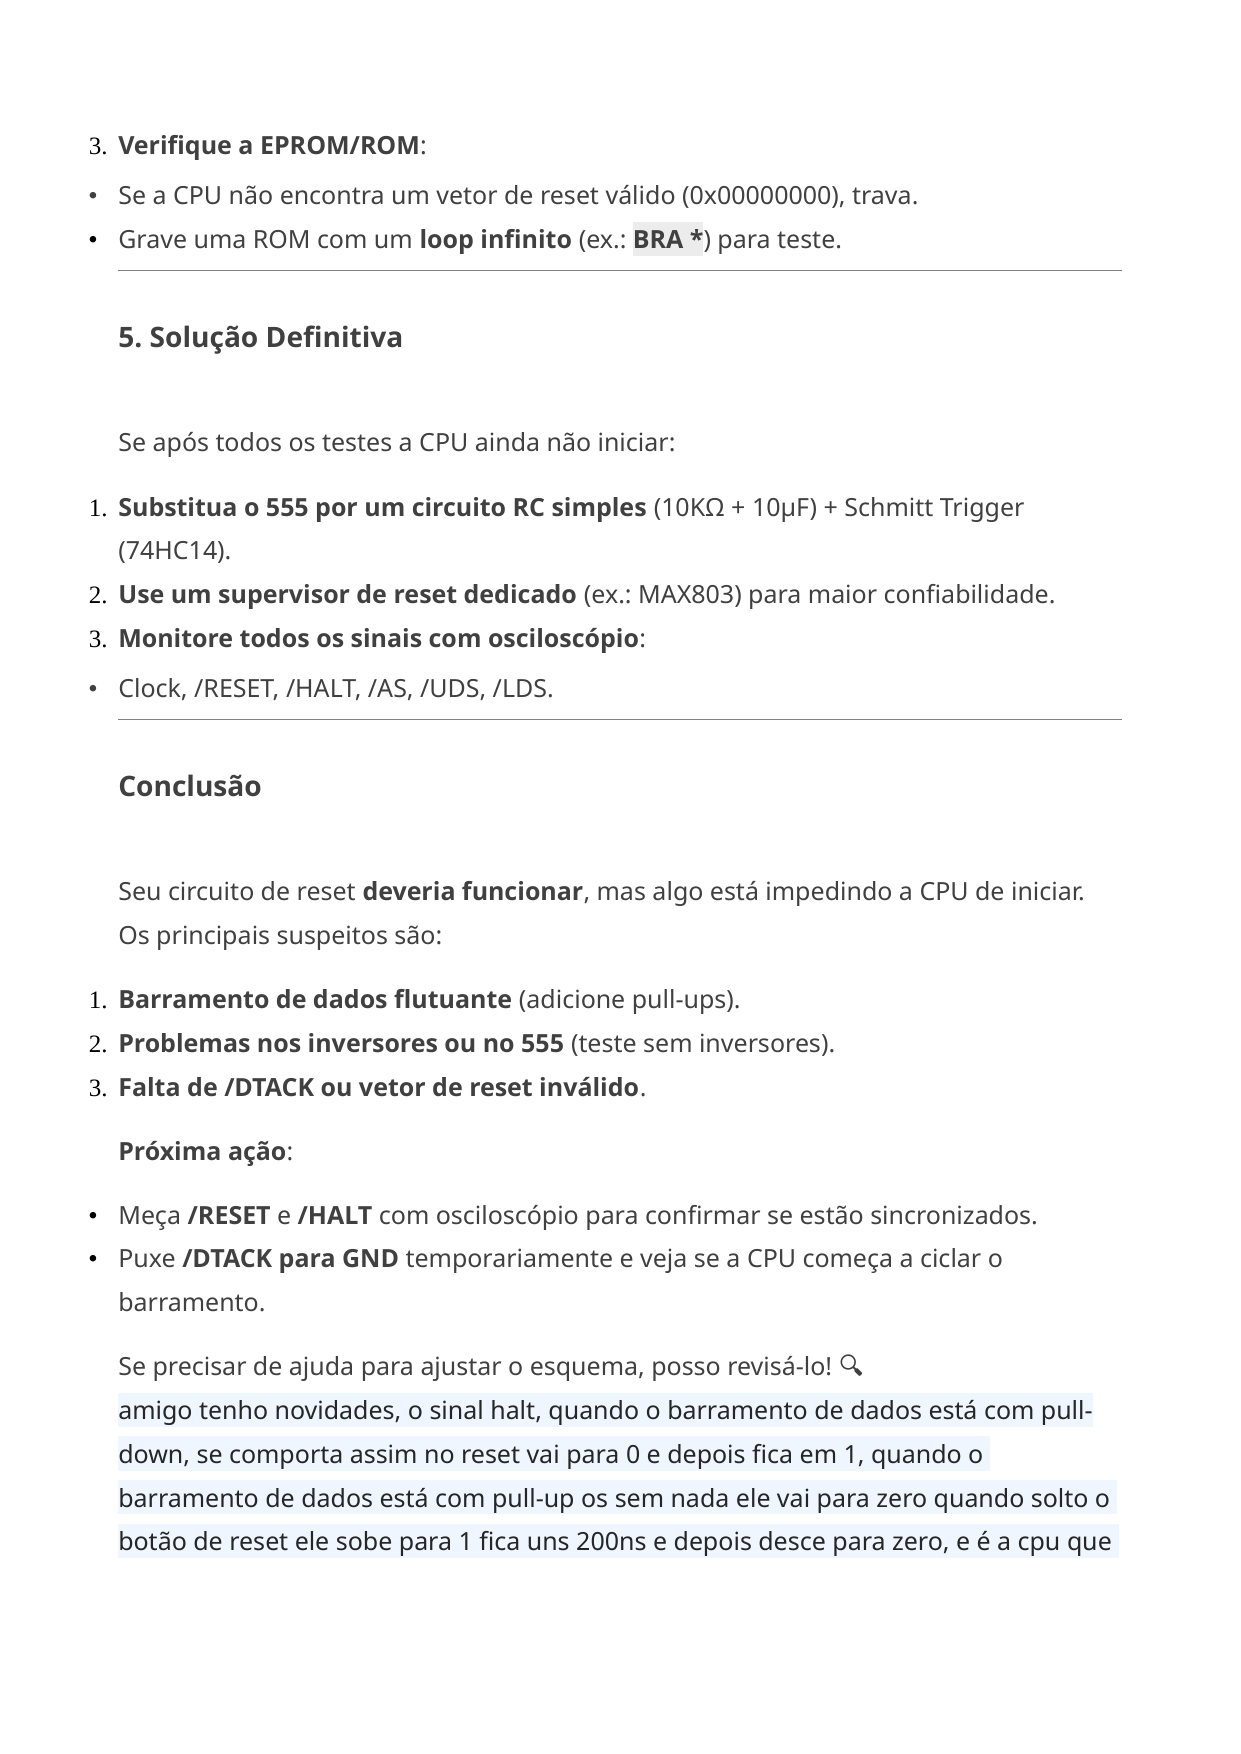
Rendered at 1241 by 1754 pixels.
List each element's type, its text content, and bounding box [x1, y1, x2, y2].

list Grave uma ROM com um loop infinito (ex.: BRA *) para teste. [118, 212, 1122, 256]
list Substitua o 555 por um circuito RC simples (10KΩ + 10µF) + Schmitt Trigger (74HC14). [118, 479, 1122, 567]
list Monitore todos os sinais com osciloscópio: [118, 611, 1122, 654]
list Meça /RESET e /HALT com osciloscópio para confirmar se estão sincronizados. [118, 1188, 1122, 1231]
list Puxe /DTACK para GND temporariamente e veja se a CPU começa a ciclar o barramento. [118, 1231, 1122, 1319]
list Se a CPU não encontra um vetor de reset válido (0x00000000), trava. [118, 168, 1122, 212]
text Se após todos os testes a CPU ainda não iniciar: [118, 415, 1122, 459]
list Falta de /DTACK ou vetor de reset inválido. [118, 1059, 1122, 1103]
text amigo tenho novidades, o sinal halt, quando o barramento de dados está com pull-down, se comporta assim no reset vai para 0 e depois fica em 1, quando o barramento de dados está com pull-up os sem nada ele vai para zero quando solto o botão de reset ele sobe para 1 fica uns 200ns e depois desce para zero, e é a cpu que [118, 1383, 1122, 1558]
text Se precisar de ajuda para ajustar o esquema, posso revisá-lo! 🔍 [118, 1339, 1122, 1383]
subtitle 5. Solução Definitiva [118, 317, 1122, 356]
list Barramento de dados flutuante (adicione pull-ups). [118, 972, 1122, 1016]
list Clock, /RESET, /HALT, /AS, /UDS, /LDS. [118, 661, 1122, 704]
text Seu circuito de reset deveria funcionar, mas algo está impedindo a CPU de iniciar. Os principais suspeitos são: [118, 864, 1122, 952]
subtitle Conclusão [118, 766, 1122, 804]
text Próxima ação: [118, 1124, 1122, 1167]
list Verifique a EPROM/ROM: [118, 118, 1122, 162]
list Problemas nos inversores ou no 555 (teste sem inversores). [118, 1016, 1122, 1059]
list Use um supervisor de reset dedicado (ex.: MAX803) para maior confiabilidade. [118, 567, 1122, 611]
